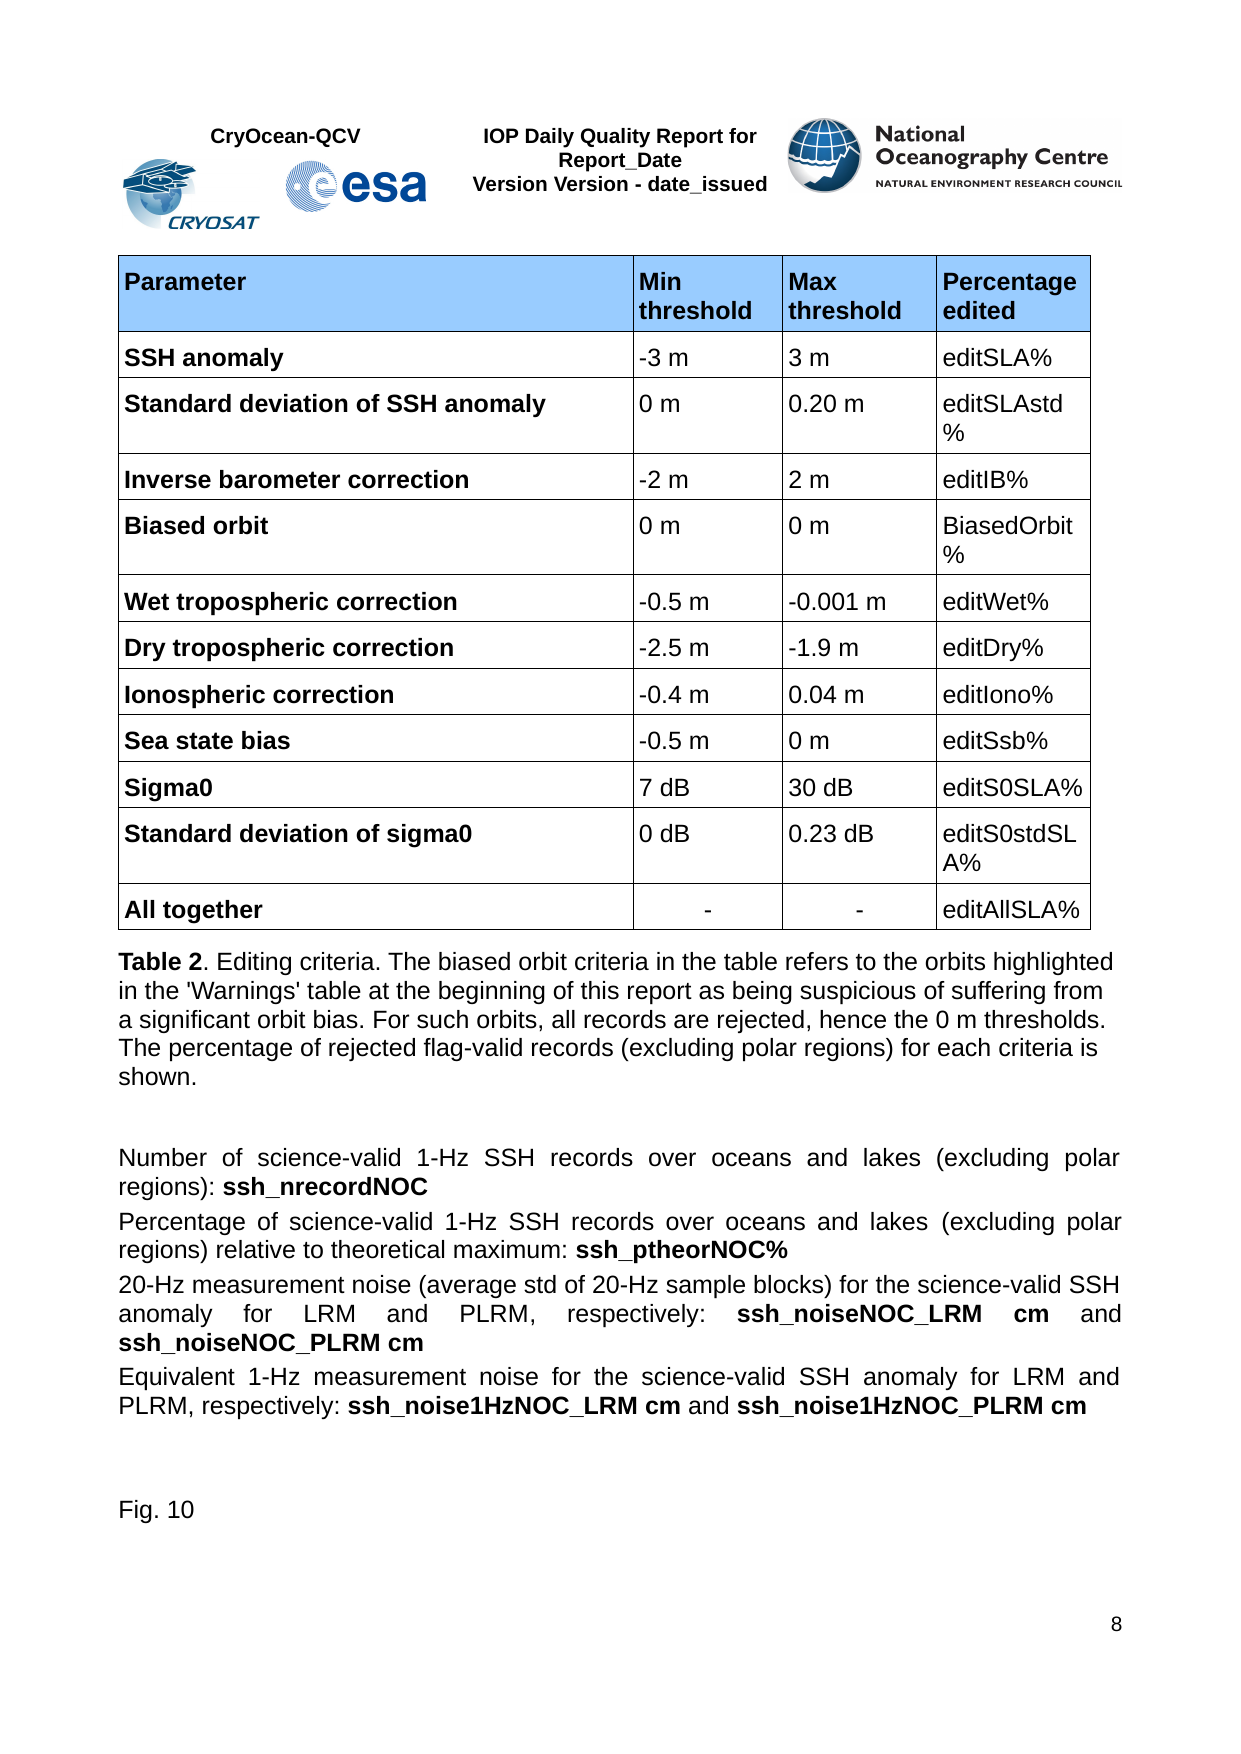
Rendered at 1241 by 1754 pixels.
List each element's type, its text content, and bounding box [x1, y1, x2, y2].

table_cell -0.5 m [634, 575, 782, 621]
table_cell 0 dB [634, 808, 782, 882]
table_cell 0 m [634, 500, 782, 574]
table_cell editWet% [937, 575, 1090, 621]
table_cell 30 dB [783, 762, 936, 807]
table_cell editSLA% [937, 332, 1090, 377]
picture [285, 159, 427, 212]
table_cell All together [119, 884, 633, 929]
table_cell 0 m [634, 378, 782, 452]
table_cell -3 m [634, 332, 782, 377]
table_cell Wet tropospheric correction [119, 575, 633, 621]
table_header Percentage edited [937, 256, 1090, 331]
table_cell editAllSLA% [937, 884, 1090, 929]
table_cell 0 m [783, 715, 936, 761]
table_cell 3 m [783, 332, 936, 377]
table_cell editDry% [937, 622, 1090, 667]
table_cell Sigma0 [119, 762, 633, 807]
text Number of science-valid 1-Hz SSH records over oceans and lakes (excluding polar regions): ssh_nrecordNOC [118, 1143, 1122, 1201]
table_cell Ionospheric correction [119, 669, 633, 714]
table_cell editSsb% [937, 715, 1090, 761]
text Table 2. Editing criteria. The biased orbit criteria in the table refers to the orbits highlighted in the 'Warnings' table at the beginning of this report as being suspicious of suffering from a significant orbit bias. For such orbits, all records are rejected, hence the 0 m thresholds. The percentage of rejected flag-valid records (excluding polar regions) for each criteria is shown. [118, 947, 1122, 1091]
picture [122, 159, 260, 229]
table_cell SSH anomaly [119, 332, 633, 377]
picture [787, 118, 1123, 193]
table_cell - [634, 884, 782, 929]
table_header Max threshold [783, 256, 936, 331]
table_cell -0.4 m [634, 669, 782, 714]
table_cell 0.23 dB [783, 808, 936, 882]
text Equivalent 1-Hz measurement noise for the science-valid SSH anomaly for LRM and PLRM, respectively: ssh_noise1HzNOC_LRM cm and ssh_noise1HzNOC_PLRM cm [118, 1362, 1122, 1420]
table_cell Standard deviation of SSH anomaly [119, 378, 633, 452]
table_header Min threshold [634, 256, 782, 331]
table_header Parameter [119, 256, 633, 331]
table_cell -2 m [634, 454, 782, 499]
table_cell -2.5 m [634, 622, 782, 667]
table_cell -0.5 m [634, 715, 782, 761]
table_cell 0.04 m [783, 669, 936, 714]
table_cell 2 m [783, 454, 936, 499]
table_cell editS0SLA% [937, 762, 1090, 807]
table_cell 7 dB [634, 762, 782, 807]
table_cell Dry tropospheric correction [119, 622, 633, 667]
text 20-Hz measurement noise (average std of 20-Hz sample blocks) for the science-valid SSH anomaly for LRM and PLRM, respectively: ssh_noiseNOC_LRM cm and ssh_noiseNOC_PLRM cm [118, 1270, 1122, 1356]
table_cell editS0stdSLA% [937, 808, 1090, 882]
table_cell editIono% [937, 669, 1090, 714]
table_cell Biased orbit [119, 500, 633, 574]
table_cell Standard deviation of sigma0 [119, 808, 633, 882]
table_cell - [783, 884, 936, 929]
table_cell Sea state bias [119, 715, 633, 761]
table_cell 0.20 m [783, 378, 936, 452]
table_cell Inverse barometer correction [119, 454, 633, 499]
table_cell -1.9 m [783, 622, 936, 667]
table_cell 0 m [783, 500, 936, 574]
table_cell BiasedOrbit% [937, 500, 1090, 574]
text Fig. 10 [118, 1495, 1122, 1524]
table_cell editSLAstd% [937, 378, 1090, 452]
text Percentage of science-valid 1-Hz SSH records over oceans and lakes (excluding polar regions) relative to theoretical maximum: ssh_ptheorNOC% [118, 1207, 1122, 1264]
table_cell -0.001 m [783, 575, 936, 621]
table_cell editIB% [937, 454, 1090, 499]
